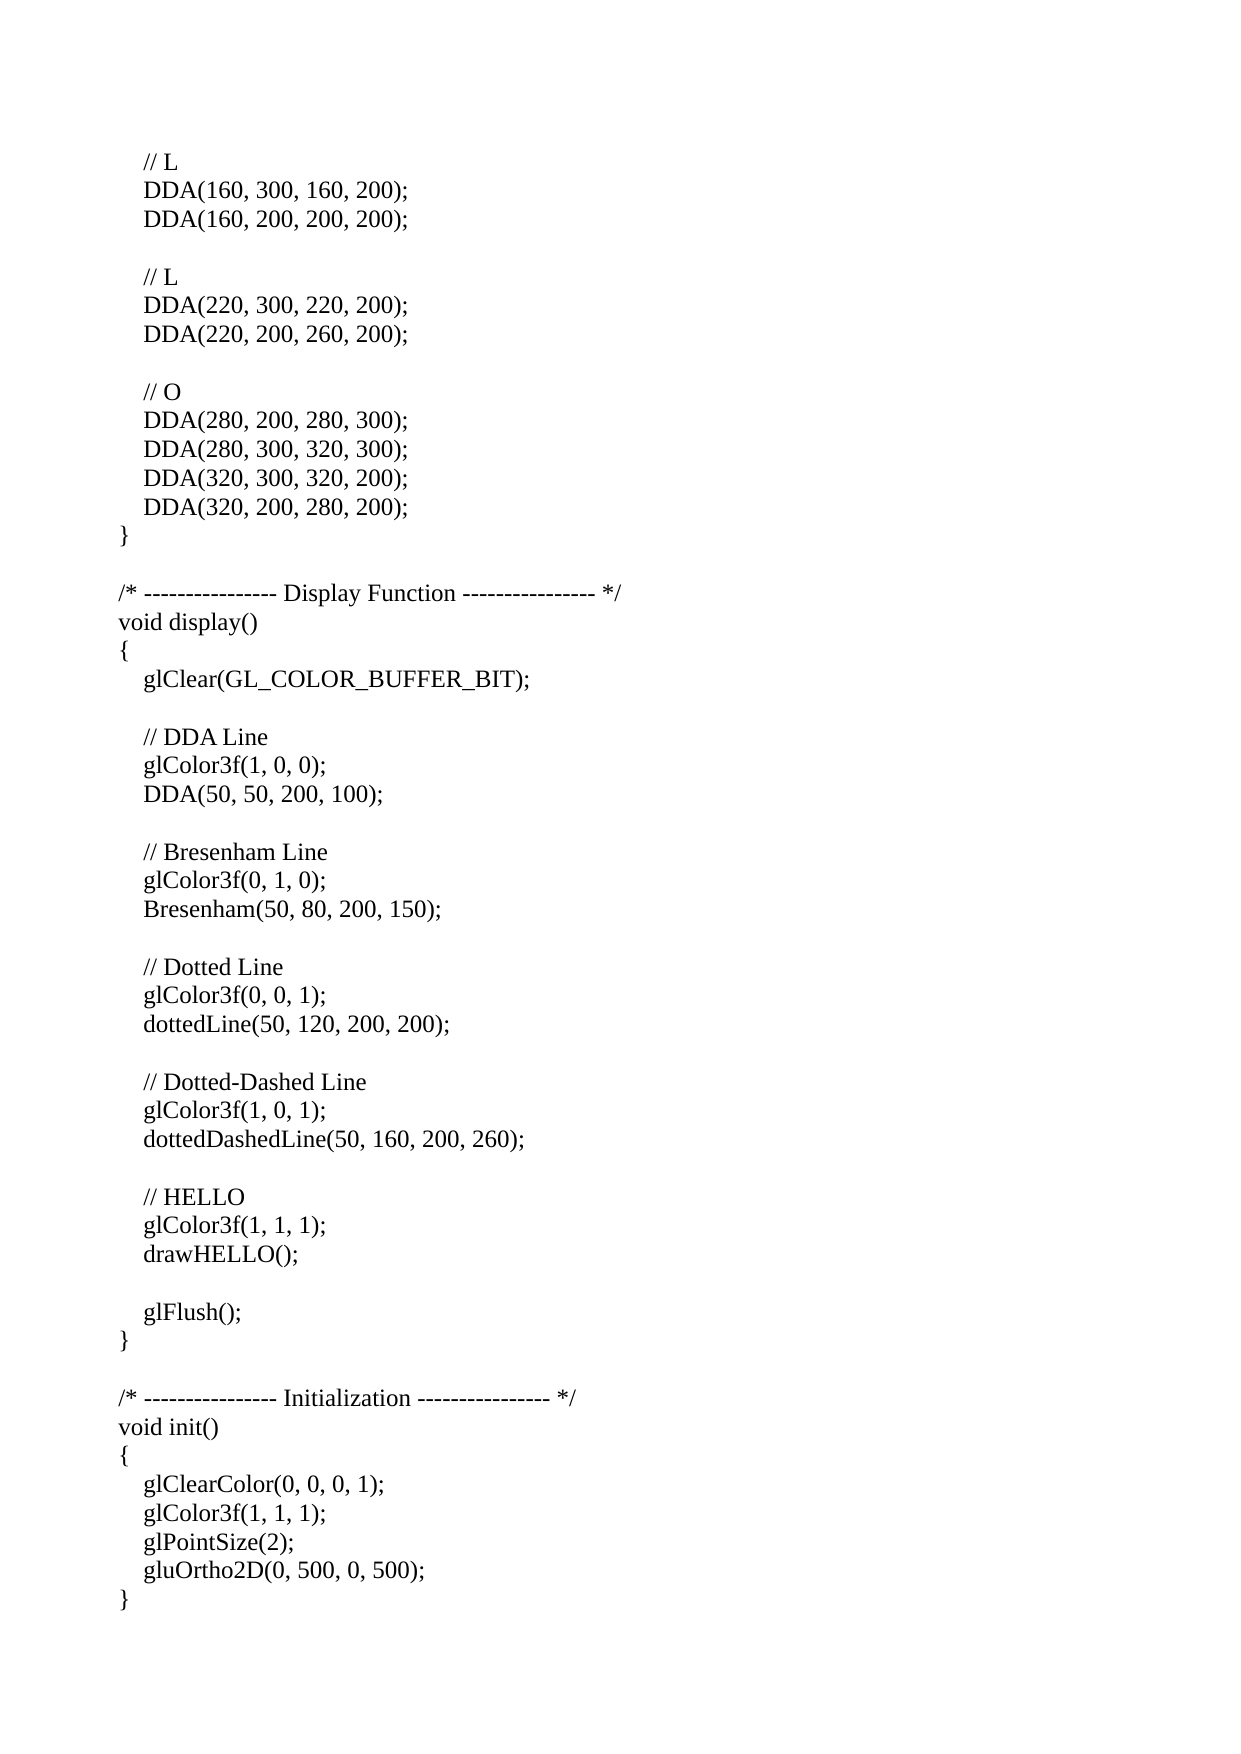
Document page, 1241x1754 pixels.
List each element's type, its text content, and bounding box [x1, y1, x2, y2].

text drawHELLO(); [118, 1239, 1122, 1268]
text DDA(280, 300, 320, 300); [118, 434, 1122, 463]
text DDA(220, 200, 260, 200); [118, 319, 1122, 348]
text glColor3f(1, 0, 0); [118, 751, 1122, 779]
text } [118, 521, 1122, 549]
text } [118, 1584, 1122, 1613]
text DDA(220, 300, 220, 200); [118, 291, 1122, 319]
text glFlush(); [118, 1297, 1122, 1326]
text dottedDashedLine(50, 160, 200, 260); [118, 1124, 1122, 1153]
text glClear(GL_COLOR_BUFFER_BIT); [118, 664, 1122, 693]
text glColor3f(1, 1, 1); [118, 1211, 1122, 1239]
text /* ---------------- Display Function ---------------- */ [118, 578, 1122, 607]
text DDA(160, 200, 200, 200); [118, 204, 1122, 233]
text glClearColor(0, 0, 0, 1); [118, 1469, 1122, 1498]
text DDA(320, 300, 320, 200); [118, 463, 1122, 492]
text DDA(160, 300, 160, 200); [118, 176, 1122, 204]
text // Dotted-Dashed Line [118, 1067, 1122, 1096]
text glColor3f(1, 0, 1); [118, 1096, 1122, 1124]
text DDA(50, 50, 200, 100); [118, 779, 1122, 808]
text // Bresenham Line [118, 837, 1122, 866]
text dottedLine(50, 120, 200, 200); [118, 1009, 1122, 1038]
text } [118, 1326, 1122, 1354]
text // O [118, 377, 1122, 406]
text Bresenham(50, 80, 200, 150); [118, 894, 1122, 923]
text void init() [118, 1412, 1122, 1441]
text // Dotted Line [118, 952, 1122, 981]
text // L [118, 262, 1122, 291]
text // L [118, 147, 1122, 176]
text DDA(280, 200, 280, 300); [118, 406, 1122, 434]
text // DDA Line [118, 722, 1122, 751]
text gluOrtho2D(0, 500, 0, 500); [118, 1556, 1122, 1584]
text /* ---------------- Initialization ---------------- */ [118, 1383, 1122, 1412]
text void display() [118, 607, 1122, 636]
text { [118, 1441, 1122, 1469]
text glPointSize(2); [118, 1527, 1122, 1556]
text DDA(320, 200, 280, 200); [118, 492, 1122, 521]
text { [118, 636, 1122, 664]
text glColor3f(0, 0, 1); [118, 981, 1122, 1009]
text glColor3f(1, 1, 1); [118, 1498, 1122, 1527]
text glColor3f(0, 1, 0); [118, 866, 1122, 894]
text // HELLO [118, 1182, 1122, 1211]
